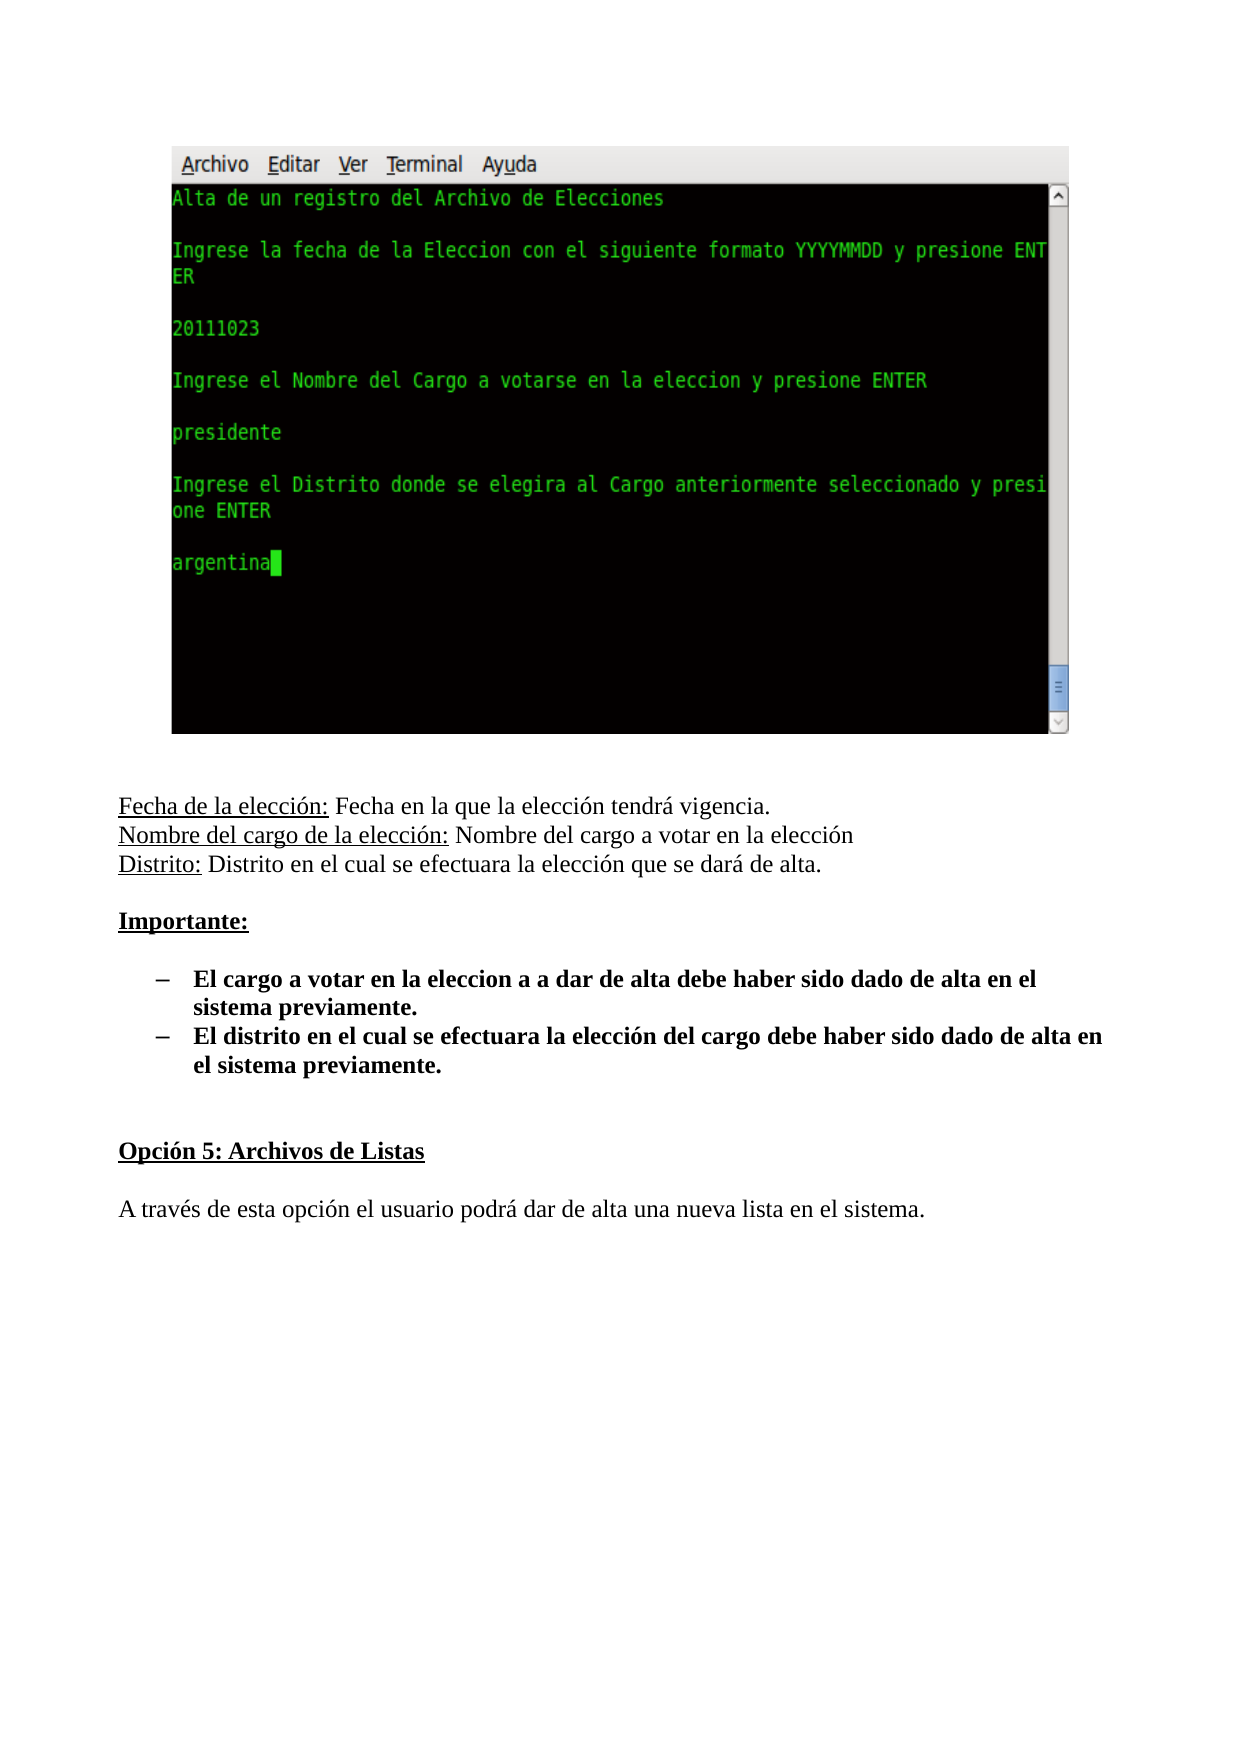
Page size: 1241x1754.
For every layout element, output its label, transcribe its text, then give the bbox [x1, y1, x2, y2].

text Nombre del cargo de la elección: Nombre del cargo a votar en la elección [118, 820, 1122, 849]
text Opción 5: Archivos de Listas [118, 1136, 1122, 1165]
text Importante: [118, 906, 1122, 935]
list El cargo a votar en la eleccion a a dar de alta debe haber sido dado de alta en el sistema previamente. [156, 964, 1122, 1021]
list El distrito en el cual se efectuara la elección del cargo debe haber sido dado de alta en el sistema previamente. [156, 1021, 1122, 1079]
text Fecha de la elección: Fecha en la que la elección tendrá vigencia. [118, 791, 1122, 820]
text Distrito: Distrito en el cual se efectuara la elección que se dará de alta. [118, 849, 1122, 877]
text A través de esta opción el usuario podrá dar de alta una nueva lista en el sistema. [118, 1194, 1122, 1222]
picture [171, 146, 1069, 734]
